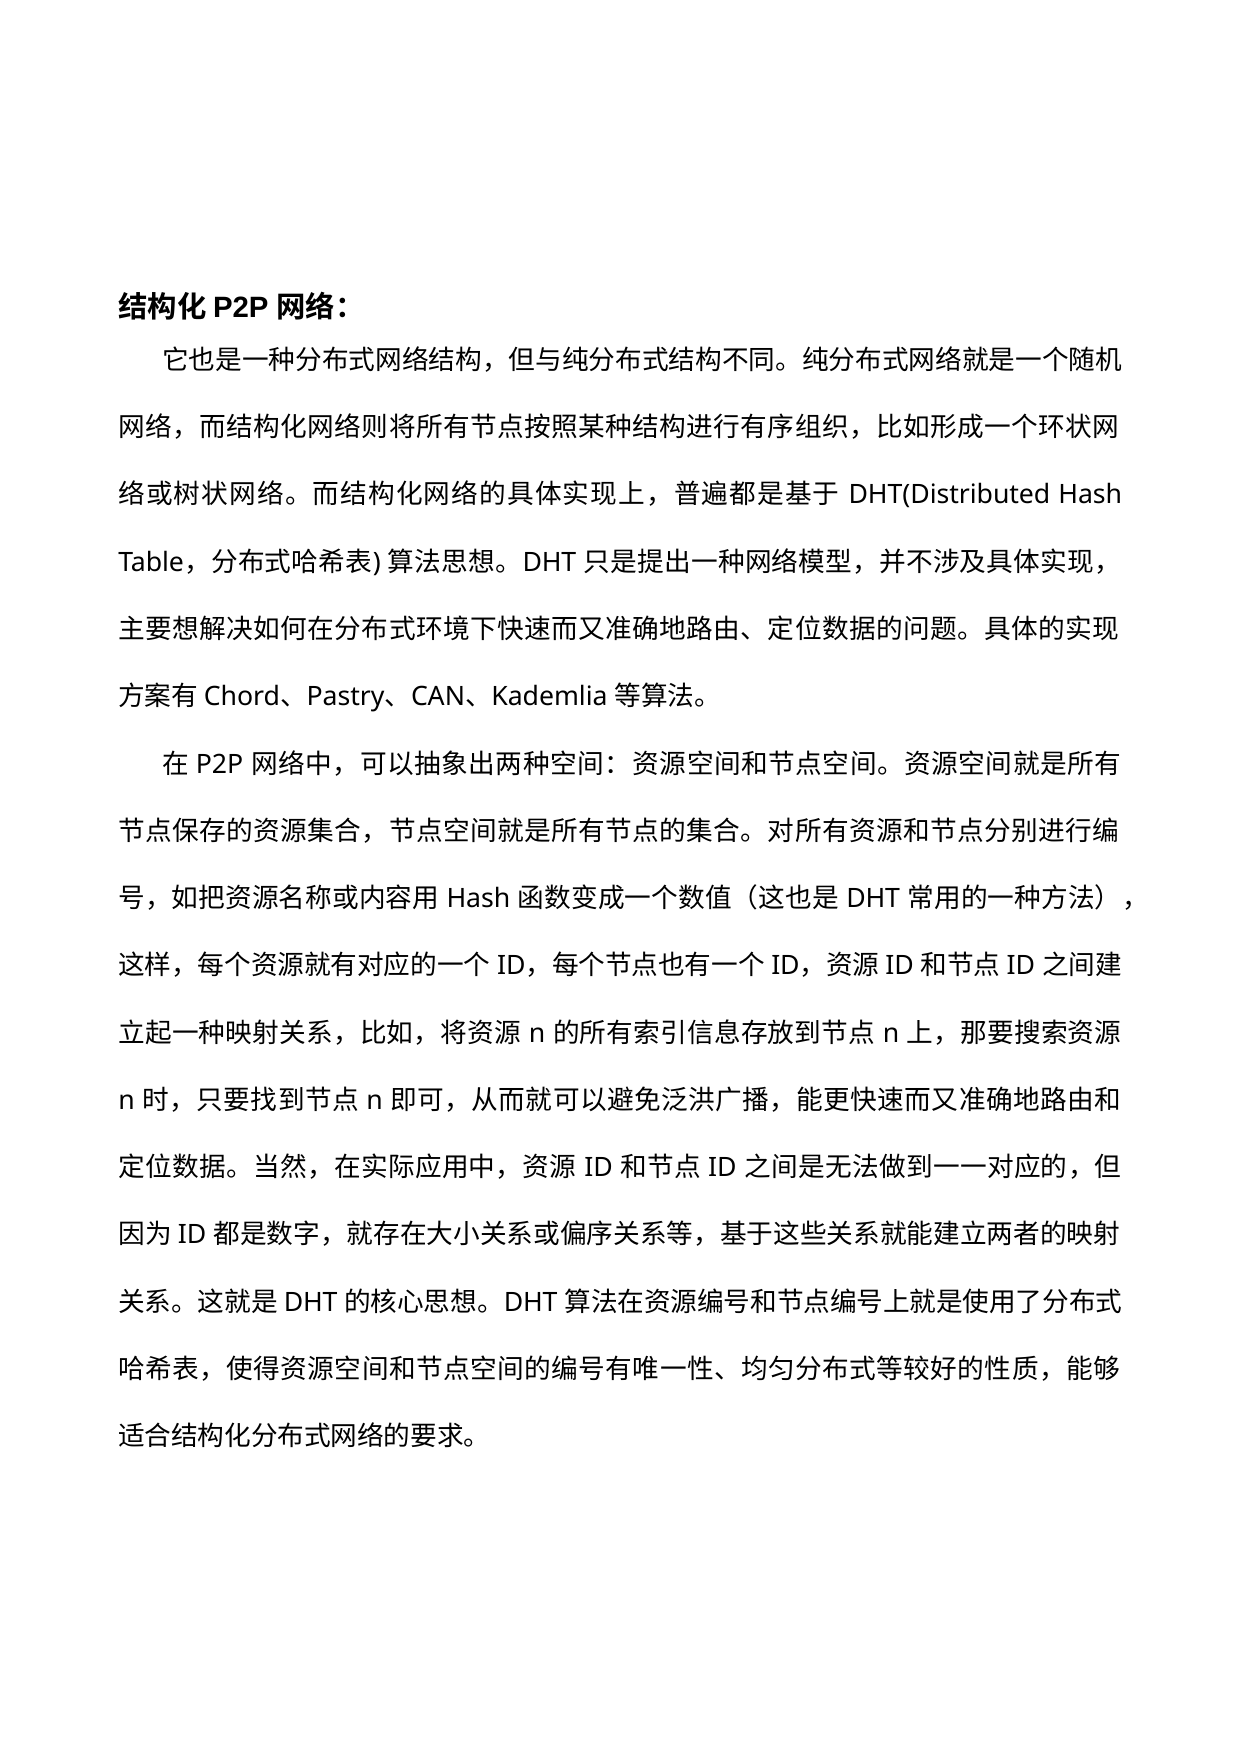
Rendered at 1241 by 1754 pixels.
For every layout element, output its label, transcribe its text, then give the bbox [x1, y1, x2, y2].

text 在 P2P 网络中，可以抽象出两种空间：资源空间和节点空间。资源空间就是所有节点保存的资源集合，节点空间就是所有节点的集合。对所有资源和节点分别进行编号，如把资源名称或内容用 Hash 函数变成一个数值（这也是 DHT 常用的一种方法），这样，每个资源就有对应的一个 ID，每个节点也有一个 ID，资源 ID 和节点 ID 之间建立起一种映射关系，比如，将资源 n 的所有索引信息存放到节点 n 上，那要搜索资源 n 时，只要找到节点 n 即可，从而就可以避免泛洪广播，能更快速而又准确地路由和定位数据。当然，在实际应用中，资源 ID 和节点 ID 之间是无法做到一一对应的，但因为 ID 都是数字，就存在大小关系或偏序关系等，基于这些关系就能建立两者的映射关系。这就是 DHT 的核心思想。DHT 算法在资源编号和节点编号上就是使用了分布式哈希表，使得资源空间和节点空间的编号有唯一性、均匀分布式等较好的性质，能够适合结构化分布式网络的要求。 [118, 742, 1122, 1453]
text 它也是一种分布式网络结构，但与纯分布式结构不同。纯分布式网络就是一个随机网络，而结构化网络则将所有节点按照某种结构进行有序组织，比如形成一个环状网络或树状网络。而结构化网络的具体实现上，普遍都是基于 DHT(Distributed Hash Table，分布式哈希表) 算法思想。DHT 只是提出一种网络模型，并不涉及具体实现，主要想解决如何在分布式环境下快速而又准确地路由、定位数据的问题。具体的实现方案有 Chord、Pastry、CAN、Kademlia 等算法。 [118, 339, 1122, 713]
subtitle 结构化 P2P 网络： [118, 284, 1122, 326]
